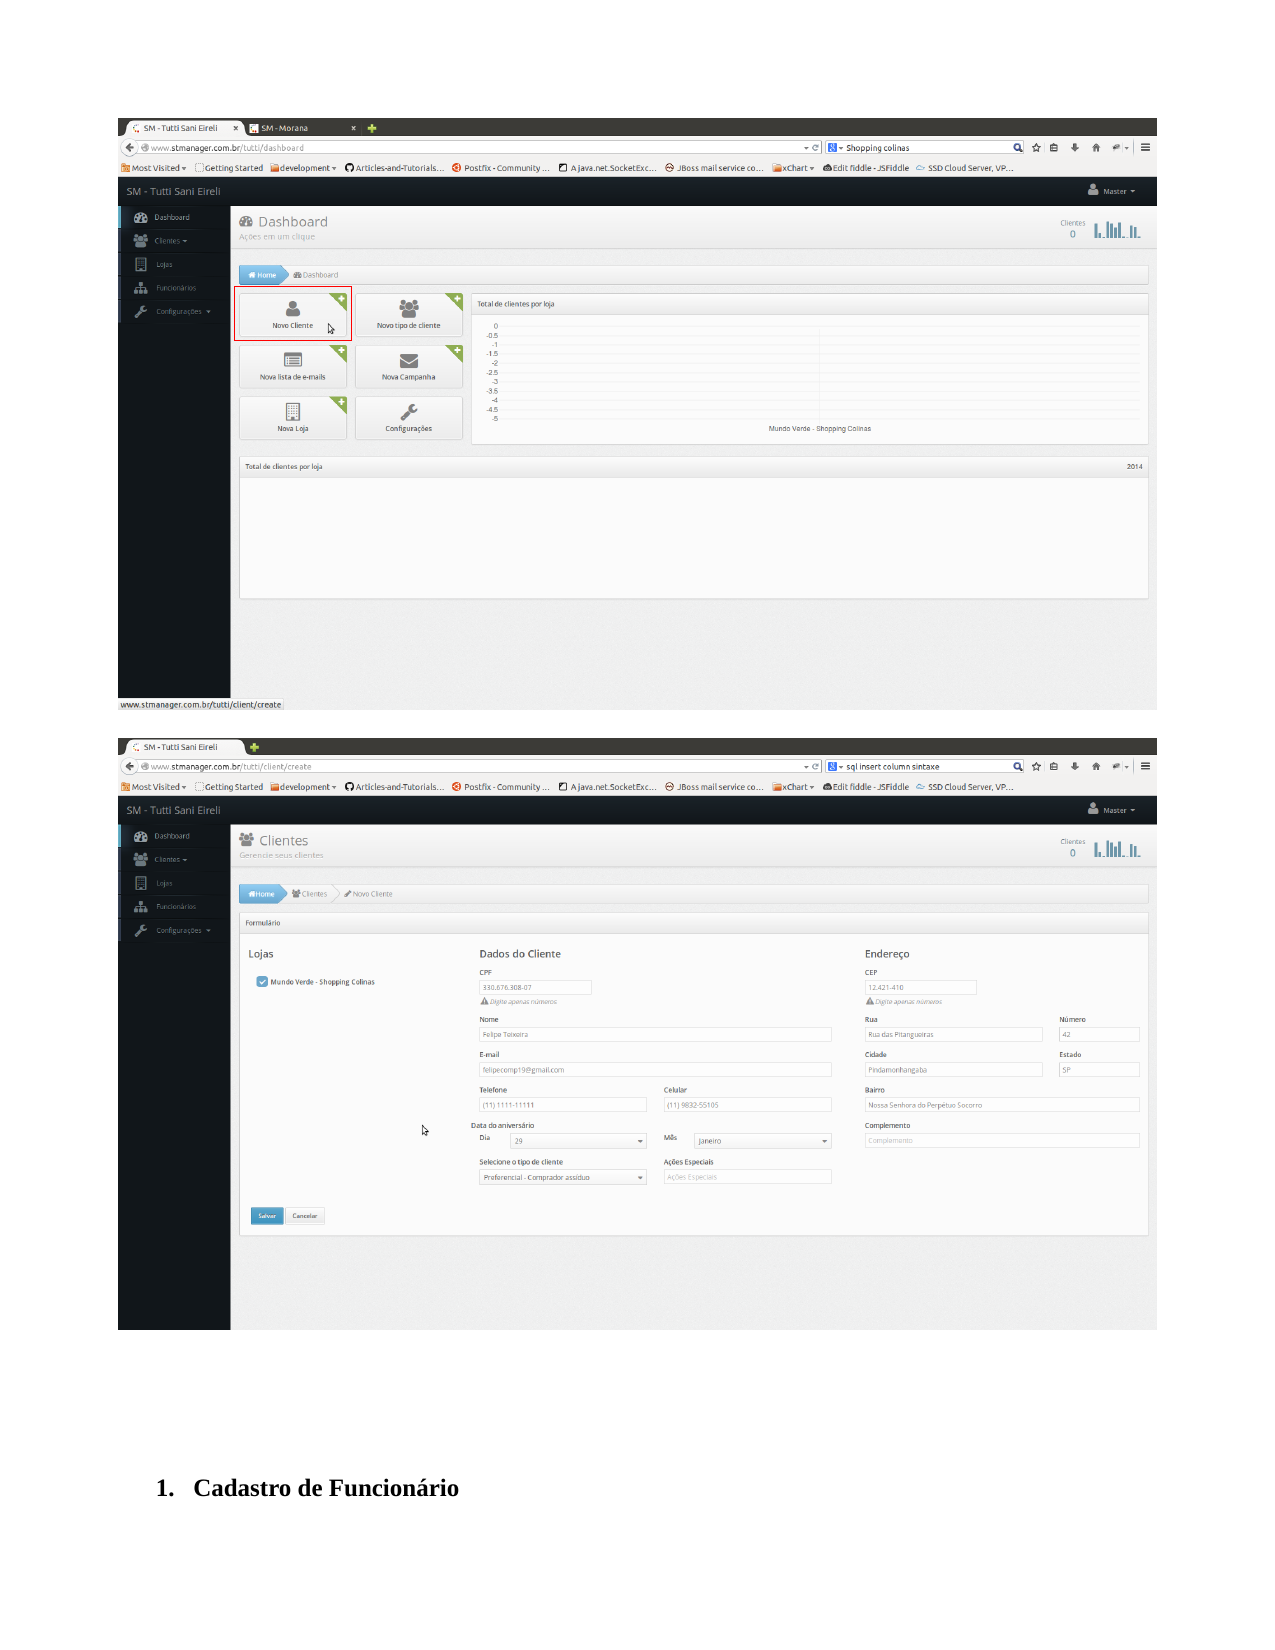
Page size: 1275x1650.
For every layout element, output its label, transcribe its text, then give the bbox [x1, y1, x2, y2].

picture [118, 118, 1157, 710]
picture [118, 738, 1157, 1330]
list Cadastro de Funcionário [156, 1473, 1157, 1502]
